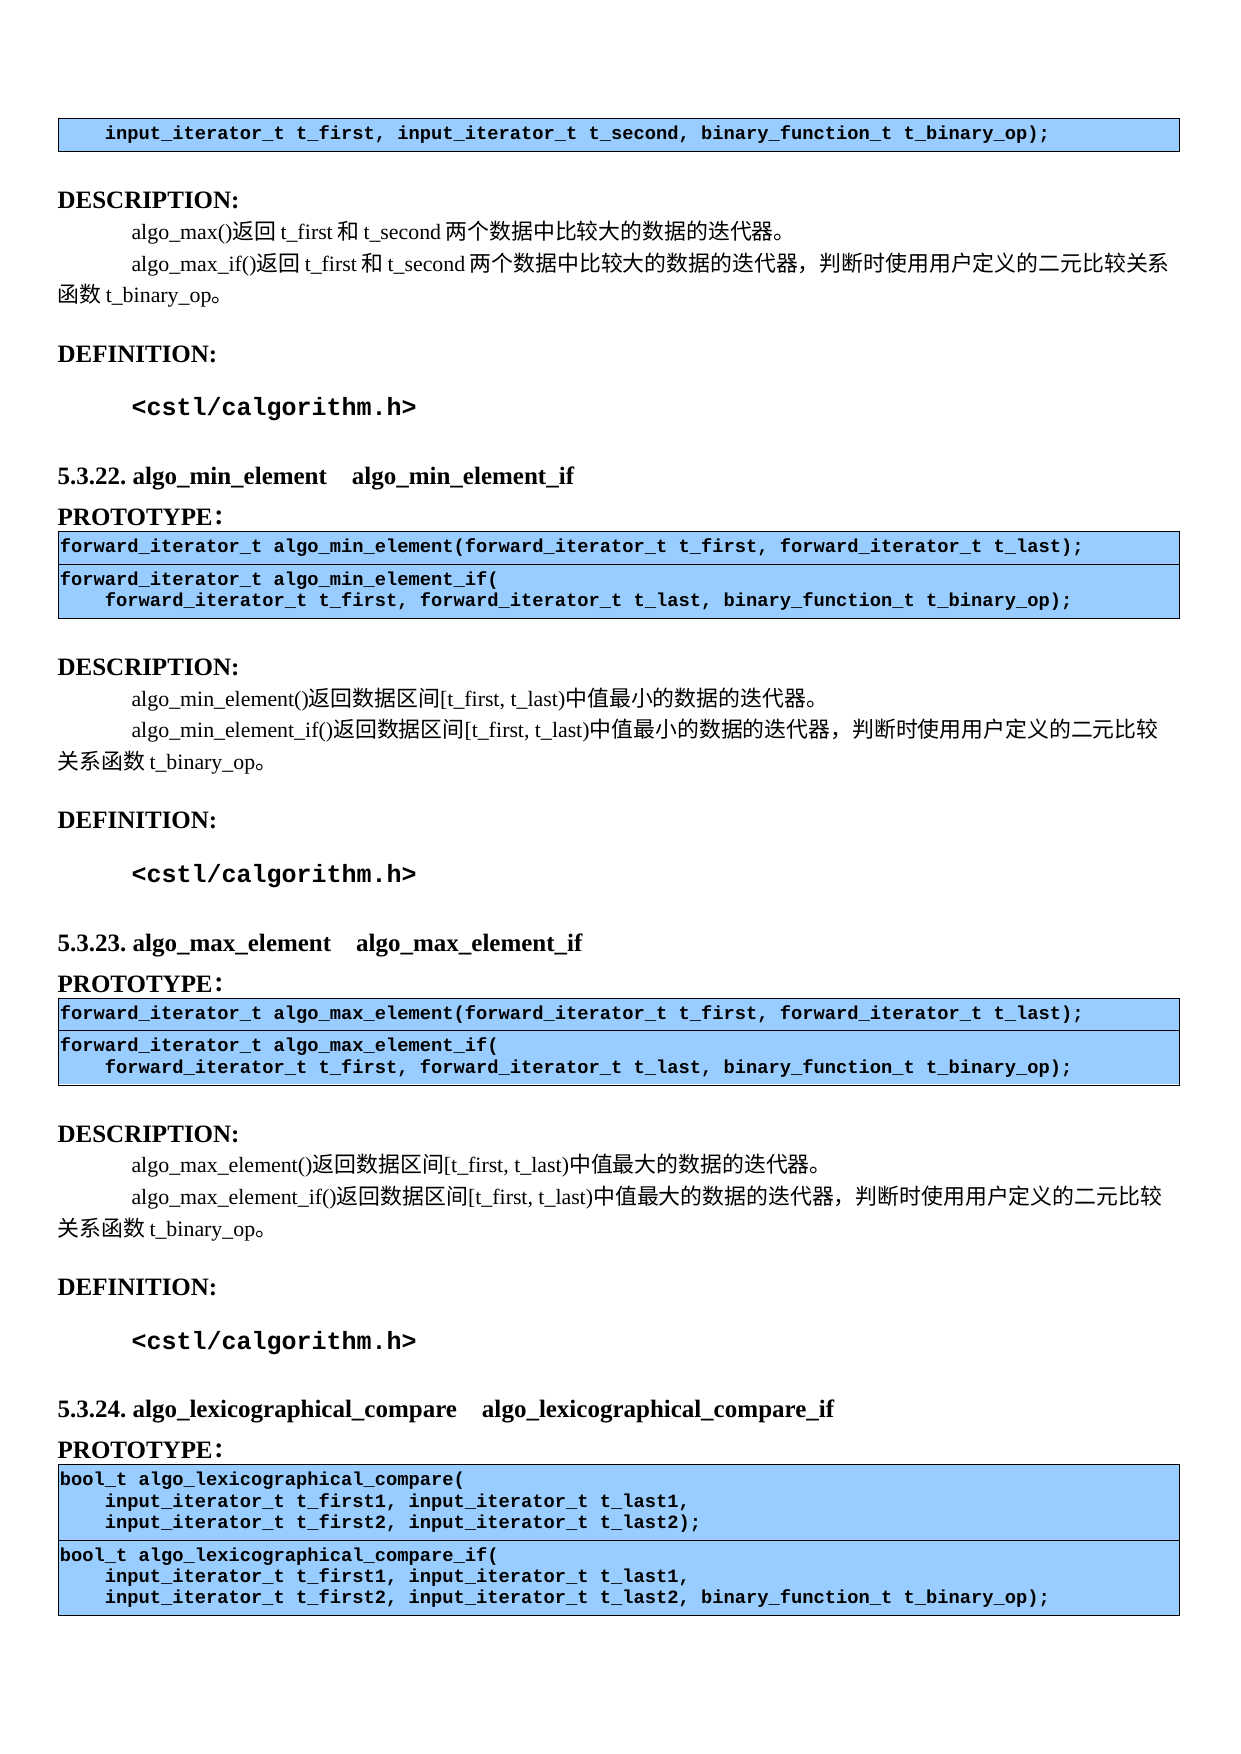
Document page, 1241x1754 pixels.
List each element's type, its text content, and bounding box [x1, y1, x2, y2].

text DEFINITION: [57, 1272, 1179, 1301]
text algo_min_element_if()返回数据区间[t_first, t_last)中值最小的数据的迭代器，判断时使用用户定义的二元比较关系函数t_binary_op。 [57, 712, 1179, 776]
table_cell forward_iterator_t algo_max_element_if( forward_iterator_t t_first, forward_iterator_t t_last, binary_function_t t_binary_op); [59, 1031, 1179, 1084]
text algo_max()返回t_first和t_second两个数据中比较大的数据的迭代器。 [57, 214, 1179, 246]
table_cell forward_iterator_t algo_min_element_if( forward_iterator_t t_first, forward_iterator_t t_last, binary_function_t t_binary_op); [59, 565, 1179, 618]
text PROTOTYPE： [57, 969, 1179, 998]
subtitle algo_min_element algo_min_element_if [57, 461, 1179, 489]
subtitle algo_max_element algo_max_element_if [57, 928, 1179, 956]
table_cell bool_t algo_lexicographical_compare_if( input_iterator_t t_first1, input_iterator_t t_last1, input_iterator_t t_first2, input_iterator_t t_last2, binary_function_t t_binary_op); [59, 1541, 1179, 1615]
text algo_max_element()返回数据区间[t_first, t_last)中值最大的数据的迭代器。 [57, 1147, 1179, 1179]
table_header forward_iterator_t algo_min_element(forward_iterator_t t_first, forward_iterator_t t_last); [59, 532, 1179, 564]
text <cstl/calgorithm.h> [57, 859, 1179, 890]
text PROTOTYPE： [57, 1436, 1179, 1464]
text DESCRIPTION: [57, 1119, 1179, 1147]
text DEFINITION: [57, 339, 1179, 367]
text DESCRIPTION: [57, 652, 1179, 681]
table_cell input_iterator_t t_first, input_iterator_t t_second, binary_function_t t_binary_op); [59, 119, 1179, 151]
subtitle algo_lexicographical_compare algo_lexicographical_compare_if [57, 1394, 1179, 1423]
table_header forward_iterator_t algo_max_element(forward_iterator_t t_first, forward_iterator_t t_last); [59, 999, 1179, 1030]
table_header bool_t algo_lexicographical_compare( input_iterator_t t_first1, input_iterator_t t_last1, input_iterator_t t_first2, input_iterator_t t_last2); [59, 1465, 1179, 1540]
text DEFINITION: [57, 806, 1179, 834]
text <cstl/calgorithm.h> [57, 392, 1179, 423]
text algo_min_element()返回数据区间[t_first, t_last)中值最小的数据的迭代器。 [57, 681, 1179, 712]
text algo_max_if()返回t_first和t_second两个数据中比较大的数据的迭代器，判断时使用用户定义的二元比较关系函数t_binary_op。 [57, 246, 1179, 309]
text PROTOTYPE： [57, 502, 1179, 531]
text DESCRIPTION: [57, 185, 1179, 214]
text algo_max_element_if()返回数据区间[t_first, t_last)中值最大的数据的迭代器，判断时使用用户定义的二元比较关系函数t_binary_op。 [57, 1179, 1179, 1242]
text <cstl/calgorithm.h> [57, 1326, 1179, 1357]
